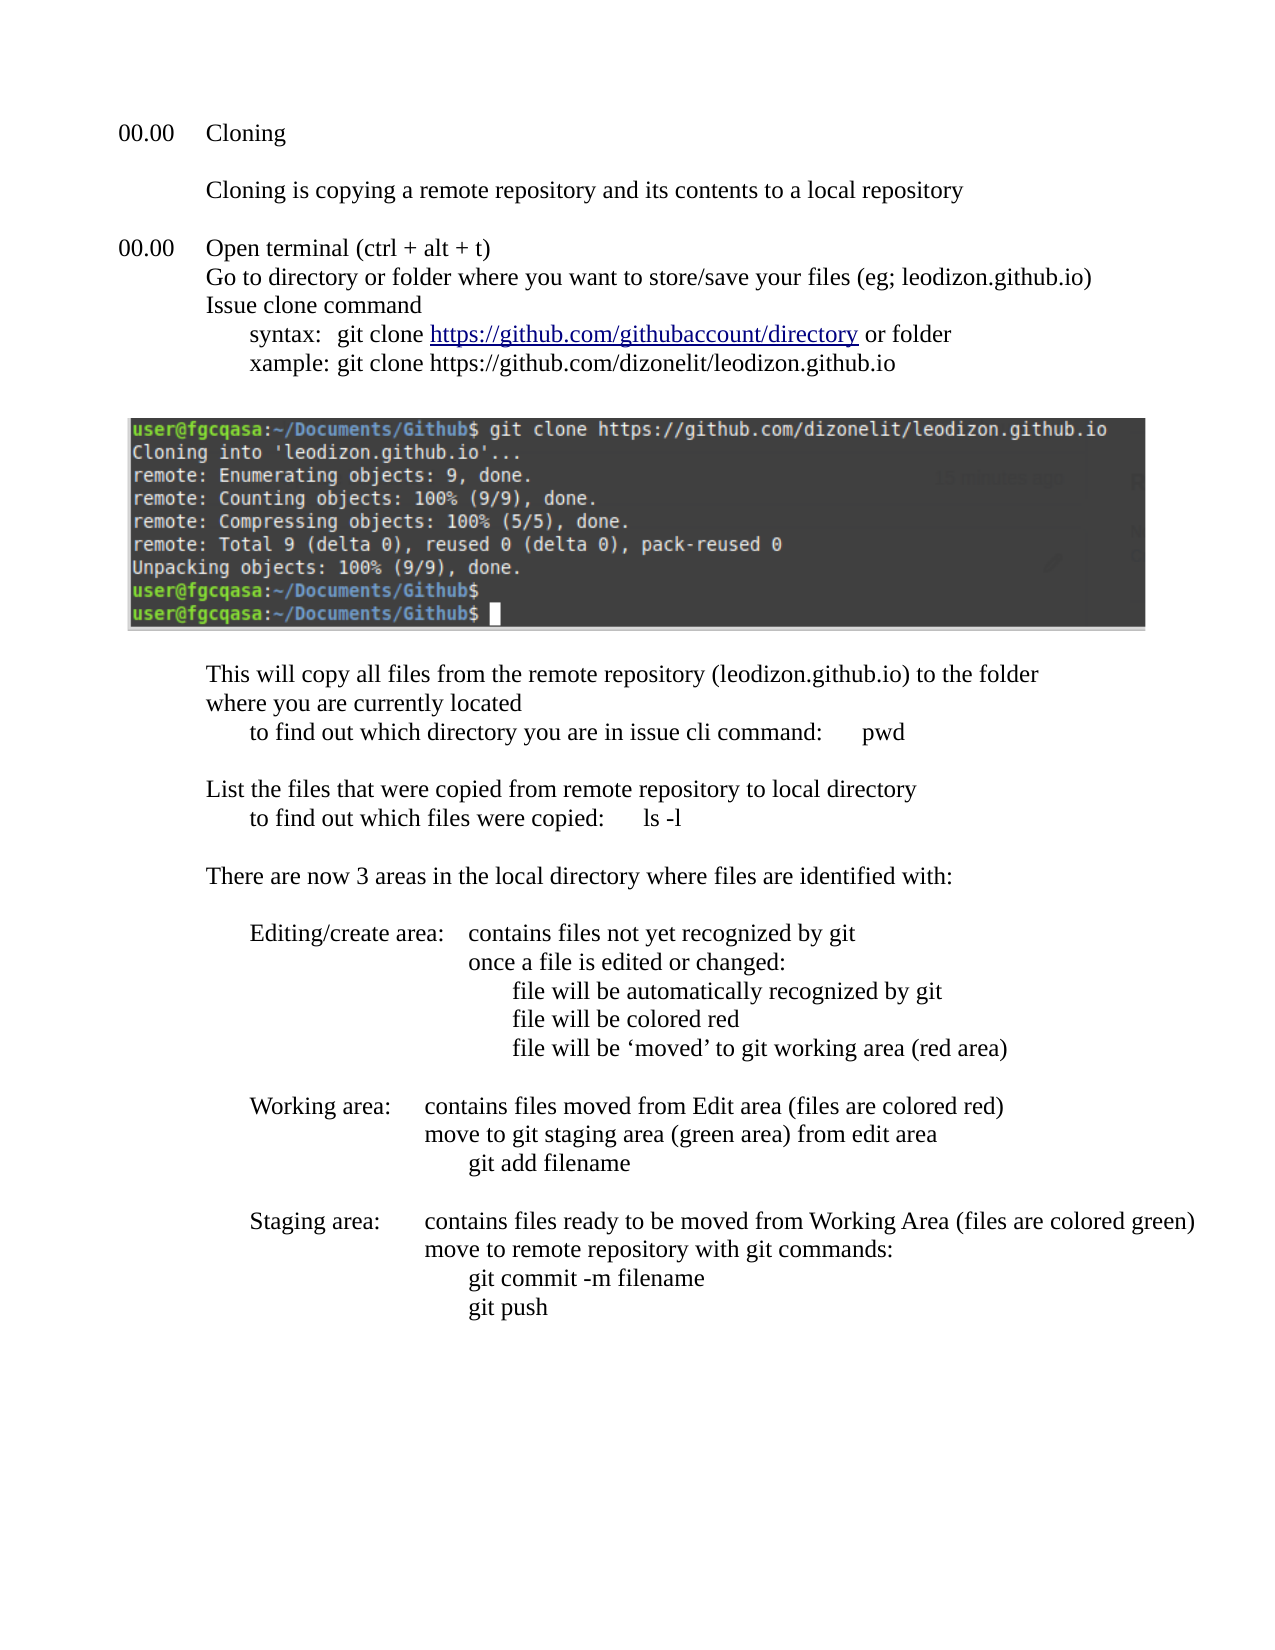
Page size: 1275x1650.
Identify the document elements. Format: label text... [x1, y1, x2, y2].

text Editing/create area: contains files not yet recognized by git [118, 918, 1206, 947]
text xample: git clone https://github.com/dizonelit/leodizon.github.io [118, 348, 1206, 377]
text 00.00 Cloning [118, 118, 1206, 147]
text move to remote repository with git commands: [118, 1234, 1206, 1263]
text 00.00 Open terminal (ctrl + alt + t) [118, 233, 1206, 262]
text Issue clone command [118, 291, 1206, 319]
text git push [118, 1292, 1206, 1321]
text Go to directory or folder where you want to store/save your files (eg; leodizon.github.io) [118, 262, 1206, 291]
text where you are currently located [118, 688, 1206, 717]
text once a file is edited or changed: [118, 947, 1206, 976]
text file will be colored red [118, 1004, 1206, 1033]
text git commit -m filename [118, 1263, 1206, 1292]
text Working area: contains files moved from Edit area (files are colored red) [118, 1091, 1206, 1119]
text syntax: git clone https://github.com/githubaccount/directory or folder [118, 319, 1206, 348]
text move to git staging area (green area) from edit area [118, 1119, 1206, 1148]
text There are now 3 areas in the local directory where files are identified with: [118, 861, 1206, 889]
text Staging area: contains files ready to be moved from Working Area (files are colored green) [118, 1206, 1206, 1234]
text to find out which files were copied: ls -l [118, 803, 1206, 832]
text file will be ‘moved’ to git working area (red area) [118, 1033, 1206, 1062]
text Cloning is copying a remote repository and its contents to a local repository [118, 176, 1206, 204]
text List the files that were copied from remote repository to local directory [118, 774, 1206, 803]
picture [127, 418, 1146, 631]
text This will copy all files from the remote repository (leodizon.github.io) to the folder [118, 659, 1206, 688]
text to find out which directory you are in issue cli command: pwd [118, 717, 1206, 746]
text git add filename [118, 1148, 1206, 1177]
text file will be automatically recognized by git [118, 976, 1206, 1004]
